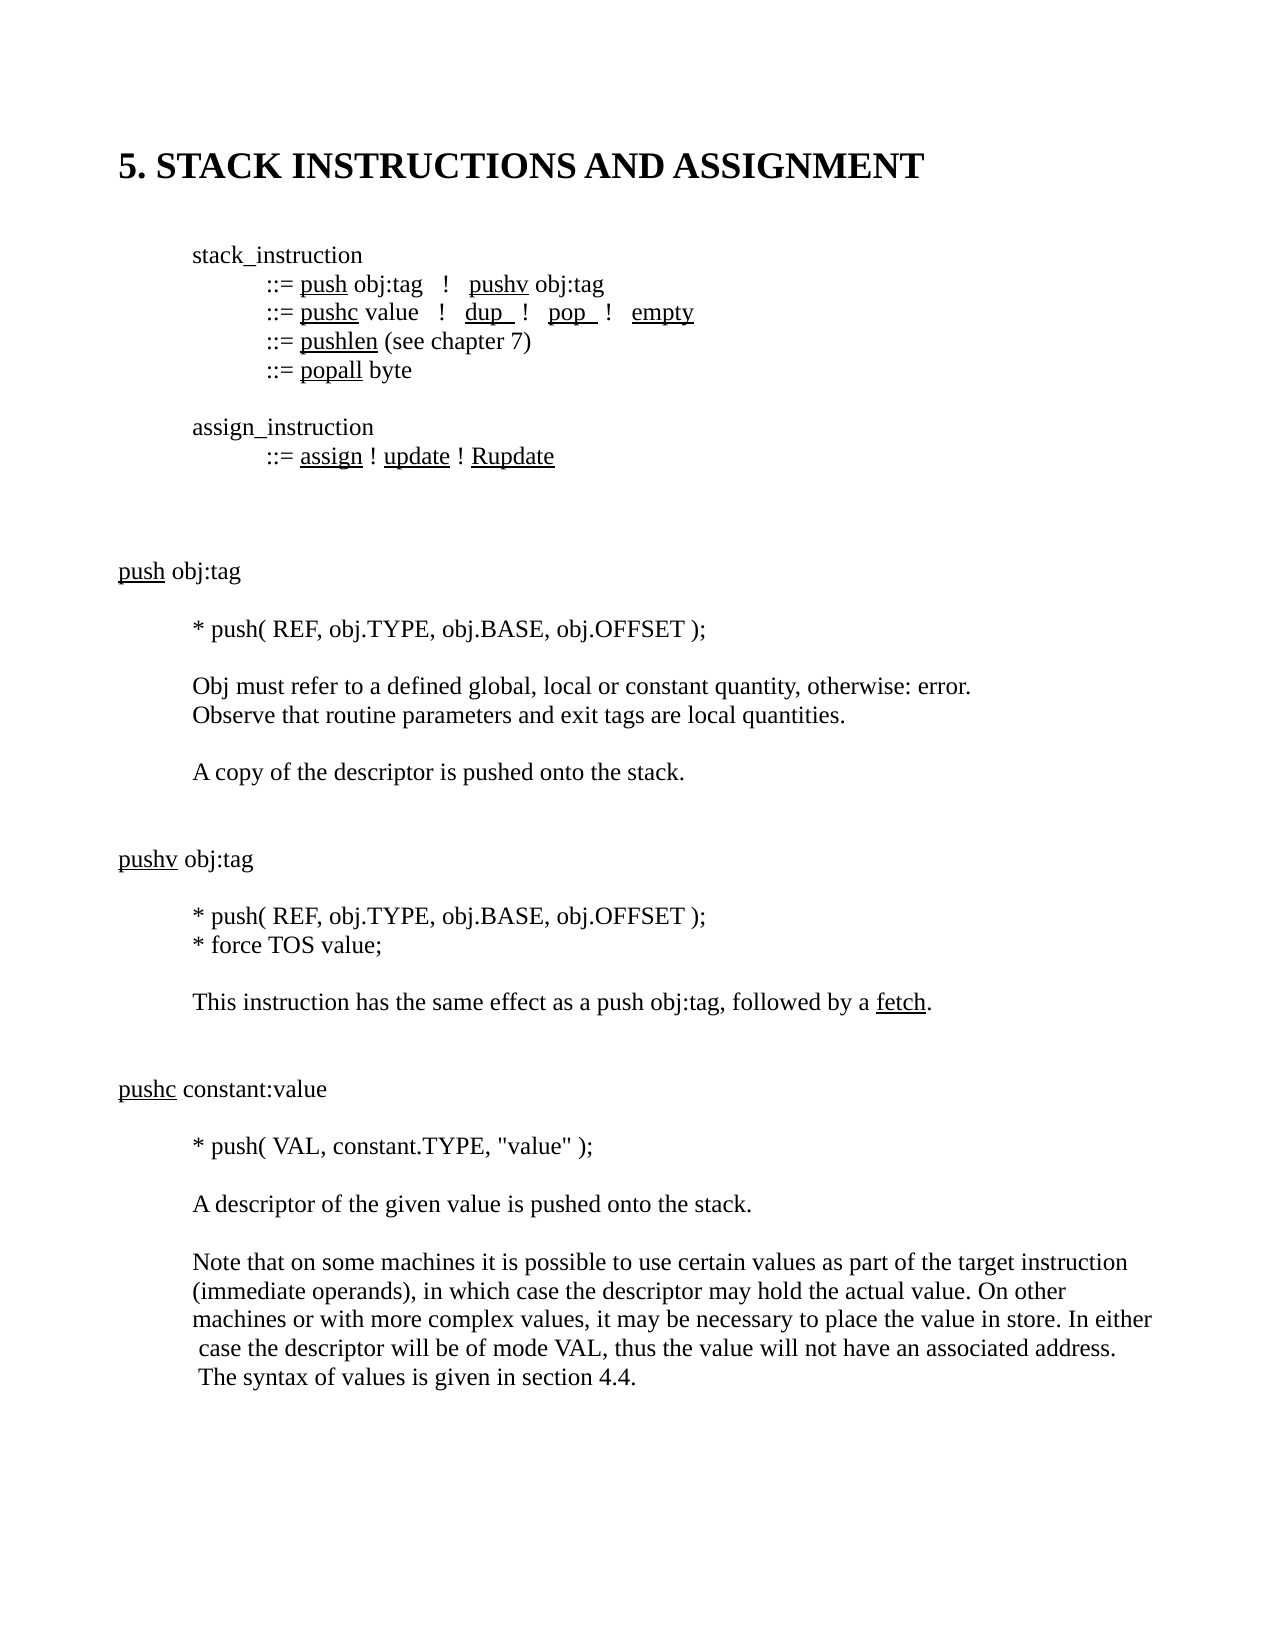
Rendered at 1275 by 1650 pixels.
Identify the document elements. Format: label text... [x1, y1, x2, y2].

text * push( VAL, constant.TYPE, "value" ); [118, 1131, 1157, 1160]
text stack_instruction [118, 240, 1157, 269]
text ::= pushc value ! dup ! pop ! empty [118, 297, 1157, 326]
text * force TOS value; [118, 930, 1157, 959]
text (immediate operands), in which case the descriptor may hold the actual value. On other [118, 1276, 1157, 1304]
text This instruction has the same effect as a push obj:tag, followed by a fetch. [118, 987, 1157, 1016]
text pushc constant:value [118, 1074, 1157, 1102]
text A descriptor of the given value is pushed onto the stack. [118, 1189, 1157, 1217]
text Obj must refer to a defined global, local or constant quantity, otherwise: error. [118, 671, 1157, 700]
text machines or with more complex values, it may be necessary to place the value in store. In either [118, 1304, 1157, 1333]
text pushv obj:tag [118, 844, 1157, 872]
text assign_instruction [118, 412, 1157, 441]
text push obj:tag [118, 556, 1157, 585]
text ::= pushlen (see chapter 7) [118, 326, 1157, 355]
text ::= assign ! update ! Rupdate [118, 441, 1157, 470]
text The syntax of values is given in section 4.4. [118, 1362, 1157, 1391]
subtitle 5. STACK INSTRUCTIONS AND ASSIGNMENT [118, 143, 1157, 186]
text Observe that routine parameters and exit tags are local quantities. [118, 700, 1157, 729]
text * push( REF, obj.TYPE, obj.BASE, obj.OFFSET ); [118, 901, 1157, 930]
text * push( REF, obj.TYPE, obj.BASE, obj.OFFSET ); [118, 614, 1157, 642]
text Note that on some machines it is possible to use certain values as part of the target instruction [118, 1247, 1157, 1276]
text ::= push obj:tag ! pushv obj:tag [118, 269, 1157, 297]
text A copy of the descriptor is pushed onto the stack. [118, 757, 1157, 786]
text case the descriptor will be of mode VAL, thus the value will not have an associated address. [118, 1333, 1157, 1362]
text ::= popall byte [118, 355, 1157, 384]
